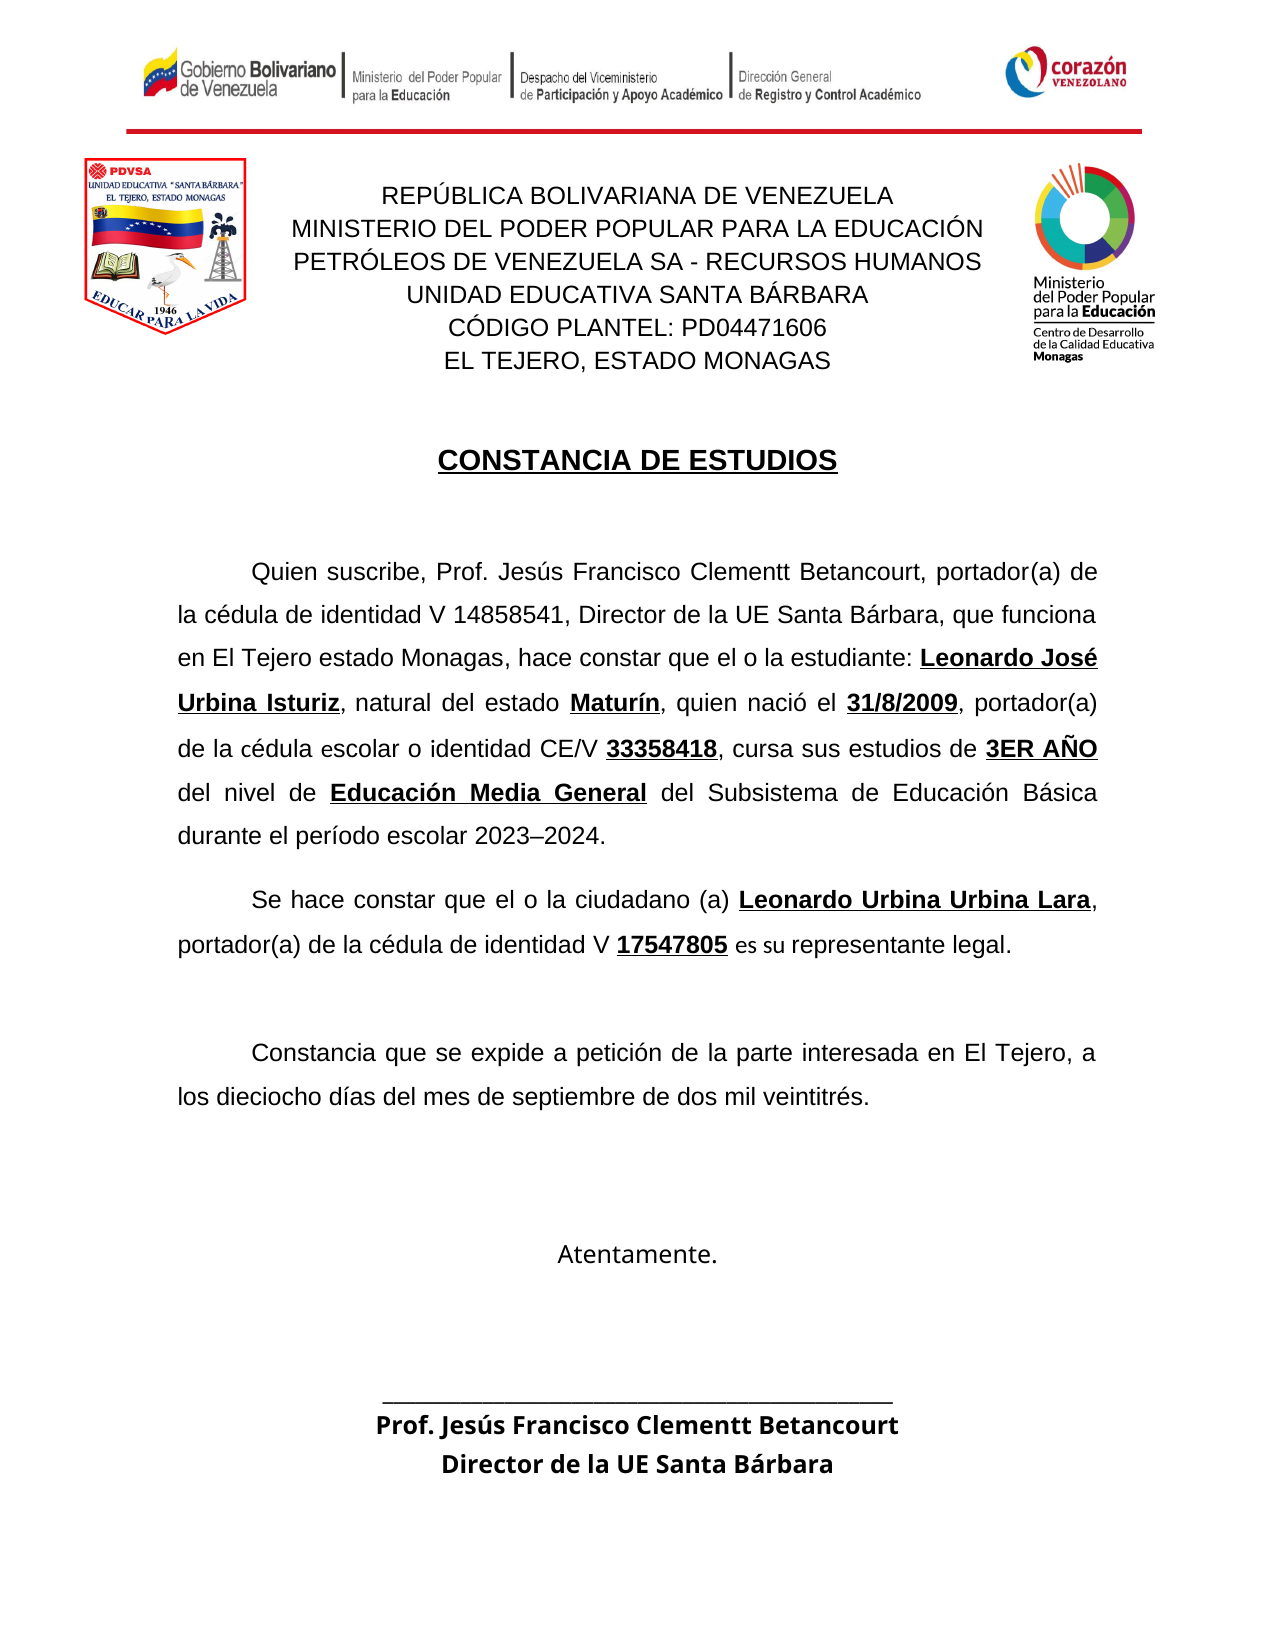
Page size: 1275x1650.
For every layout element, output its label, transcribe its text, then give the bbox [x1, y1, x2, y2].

text Prof. Jesús Francisco Clementt Betancourt [177, 1407, 1098, 1441]
text EL TEJERO, ESTADO MONAGAS [177, 346, 978, 374]
picture [79, 158, 252, 335]
subtitle REPÚBLICA BOLIVARIANA DE VENEZUELA [252, 181, 978, 209]
subtitle CONSTANCIA DE ESTUDIOS [177, 443, 1098, 476]
picture [126, 11, 1142, 134]
subtitle PETRÓLEOS DE VENEZUELA SA - RECURSOS HUMANOS [252, 247, 978, 275]
text Quien suscribe, Prof. Jesús Francisco Clementt Betancourt, portador(a) de la cédula de identidad V 14858541, Director de la UE Santa Bárbara, que funciona en El Tejero estado Monagas, hace constar que el o la estudiante: Leonardo José Urbina Isturiz, natural del estado Maturín, quien nació el 31/8/2009, portador(a) de la cédula escolar o identidad CE/V 33358418, cursa sus estudios de 3ER AÑO del nivel de Educación Media General del Subsistema de Educación Básica durante el período escolar 2023–2024. [177, 557, 1098, 849]
subtitle MINISTERIO DEL PODER POPULAR PARA LA EDUCACIÓN [252, 214, 978, 242]
text Atentamente. [177, 1237, 1098, 1271]
text ______________________________________________ [177, 1373, 1098, 1407]
text Director de la UE Santa Bárbara [177, 1447, 1098, 1481]
text Se hace constar que el o la ciudadano (a) Leonardo Urbina Urbina Lara, portador(a) de la cédula de identidad V 17547805 es su representante legal. [177, 885, 1098, 959]
text UNIDAD EDUCATIVA SANTA BÁRBARA [252, 280, 978, 308]
text Constancia que se expide a petición de la parte interesada en El Tejero, a los dieciocho días del mes de septiembre de dos mil veintitrés. [177, 1038, 1098, 1110]
picture [978, 153, 1200, 377]
text CÓDIGO PLANTEL: PD04471606 [177, 313, 978, 341]
